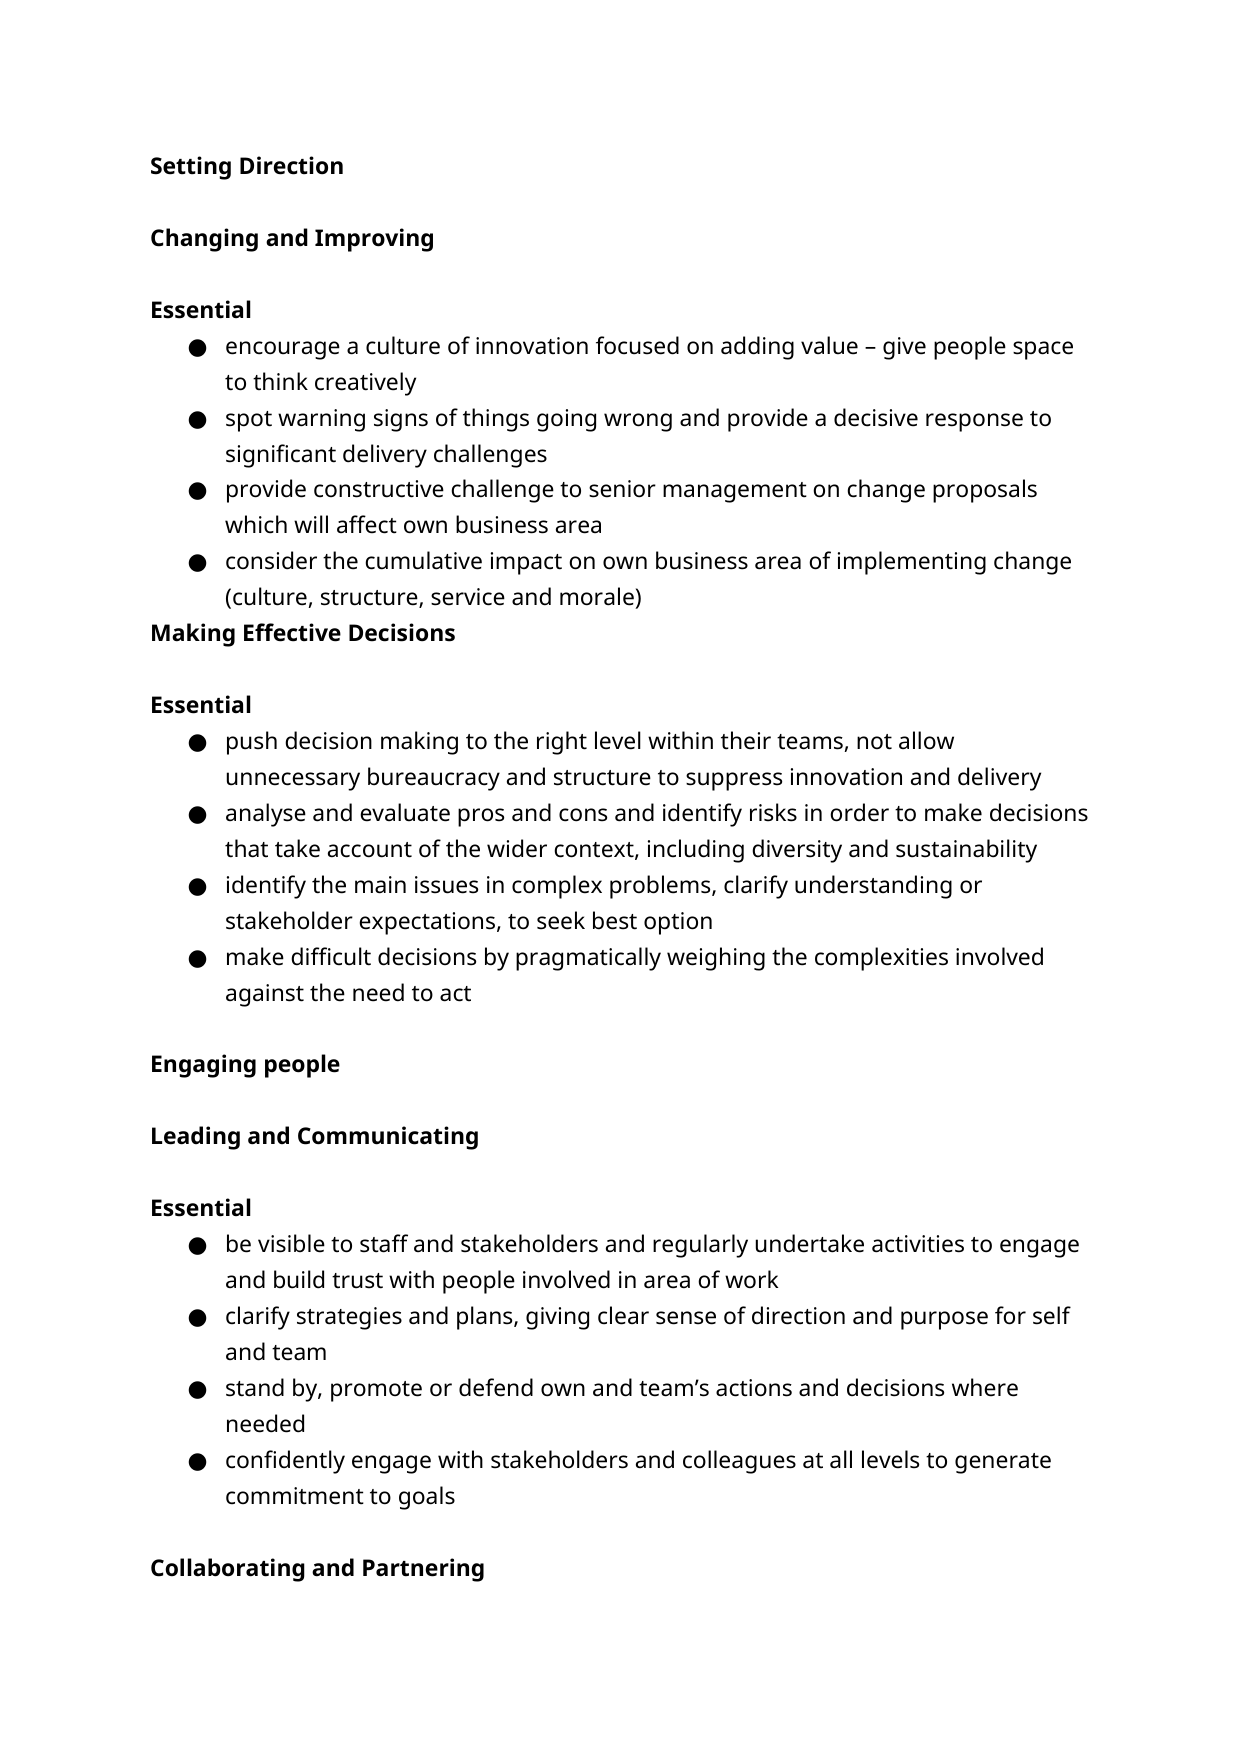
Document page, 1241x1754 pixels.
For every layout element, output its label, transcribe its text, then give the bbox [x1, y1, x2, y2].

text Making Effective Decisions [150, 617, 1090, 648]
list identify the main issues in complex problems, clarify understanding or stakeholder expectations, to seek best option [187, 869, 1090, 936]
list consider the cumulative impact on own business area of implementing change (culture, structure, service and morale) [187, 545, 1090, 612]
list be visible to staff and stakeholders and regularly undertake activities to engage and build trust with people involved in area of work [187, 1228, 1090, 1295]
text Setting Direction [150, 150, 1090, 181]
list stand by, promote or defend own and team’s actions and decisions where needed [187, 1372, 1090, 1439]
text Essential [150, 1192, 1090, 1223]
list make difficult decisions by pragmatically weighing the complexities involved against the need to act [187, 941, 1090, 1008]
list analyse and evaluate pros and cons and identify risks in order to make decisions that take account of the wider context, including diversity and sustainability [187, 797, 1090, 864]
list push decision making to the right level within their teams, not allow unnecessary bureaucracy and structure to suppress innovation and delivery [187, 725, 1090, 792]
list encourage a culture of innovation focused on adding value – give people space to think creatively [187, 330, 1090, 397]
text Changing and Improving [150, 222, 1090, 253]
text Essential [150, 294, 1090, 325]
list clarify strategies and plans, giving clear sense of direction and purpose for self and team [187, 1300, 1090, 1367]
text Engaging people [150, 1048, 1090, 1080]
list confidently engage with stakeholders and colleagues at all levels to generate commitment to goals [187, 1444, 1090, 1511]
list provide constructive challenge to senior management on change proposals which will affect own business area [187, 473, 1090, 541]
text Collaborating and Partnering [150, 1552, 1090, 1583]
text Leading and Communicating [150, 1120, 1090, 1152]
list spot warning signs of things going wrong and provide a decisive response to significant delivery challenges [187, 402, 1090, 469]
text Essential [150, 689, 1090, 720]
